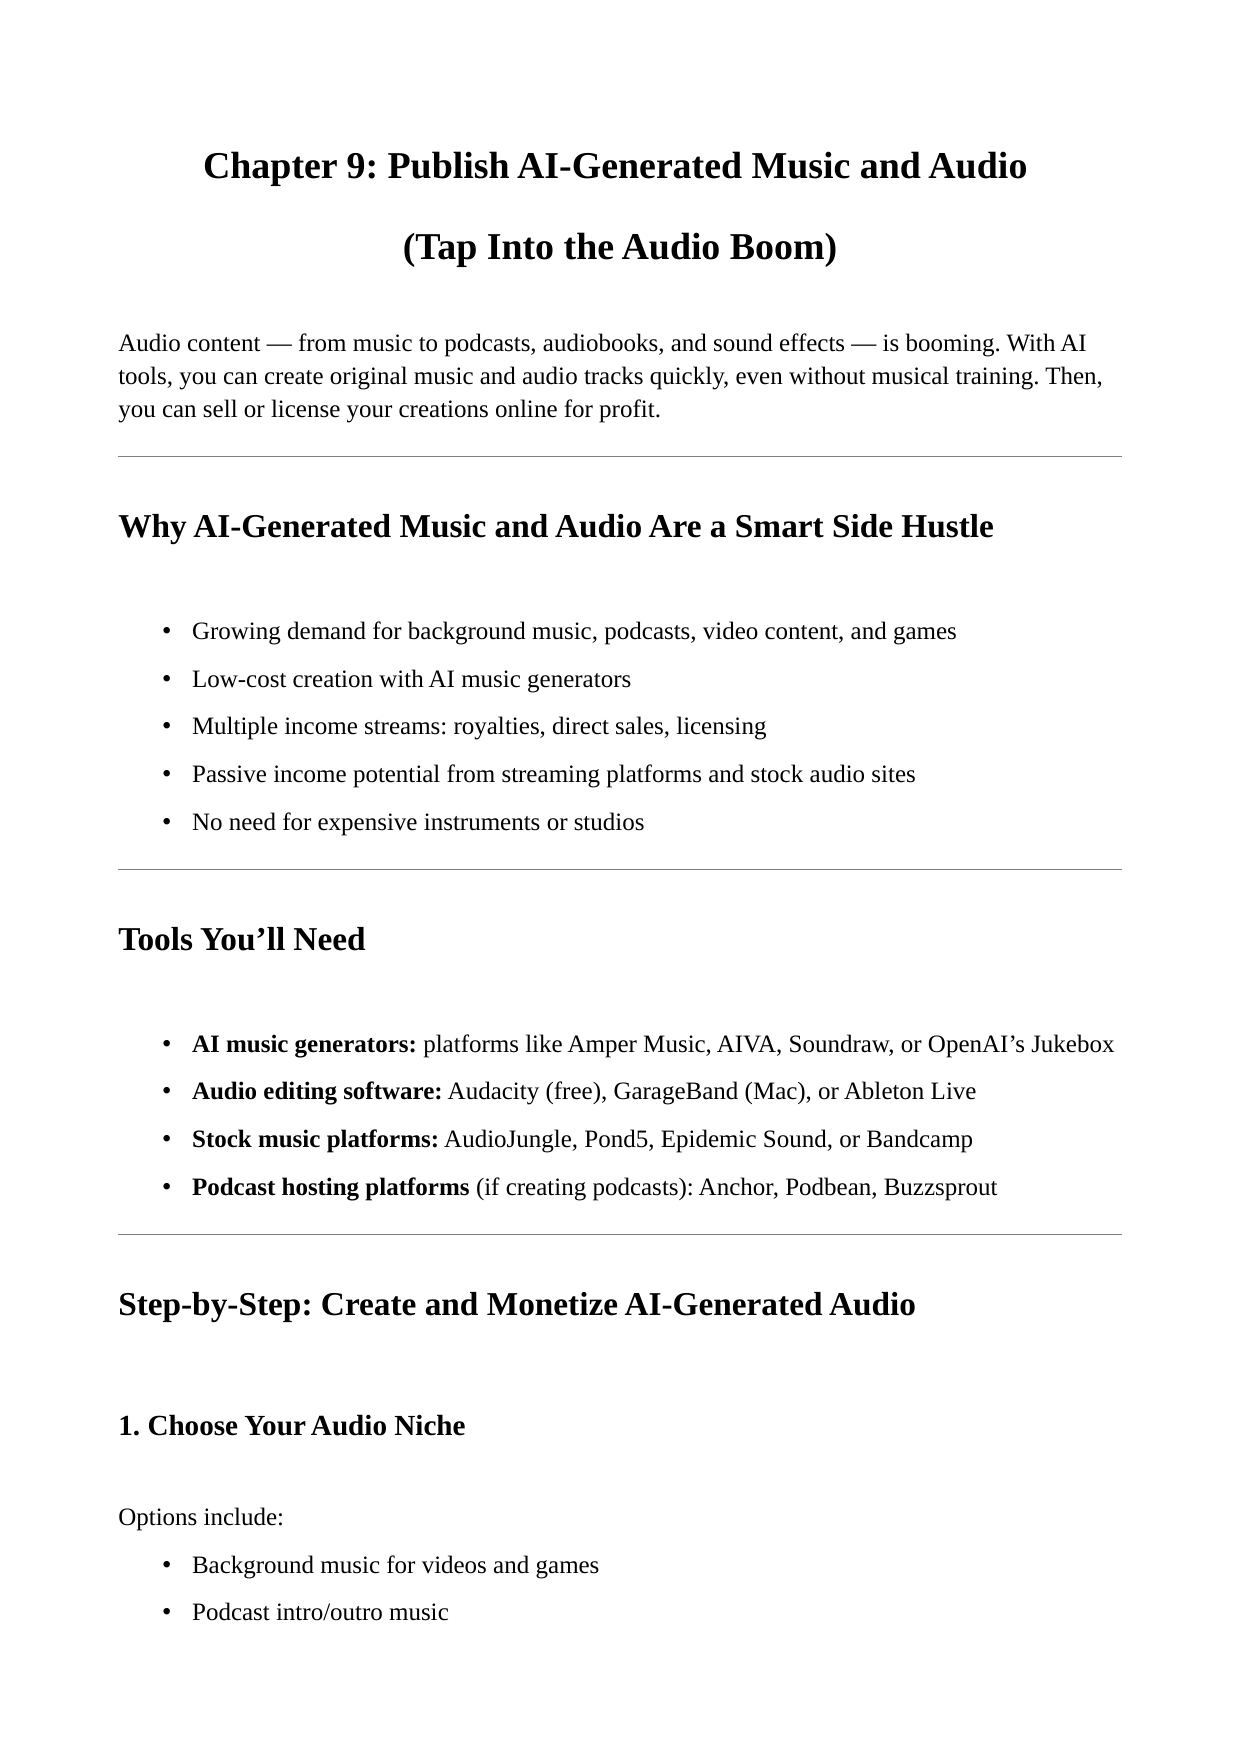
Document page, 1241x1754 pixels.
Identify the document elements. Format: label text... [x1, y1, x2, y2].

subtitle 1. Choose Your Audio Niche [118, 1408, 1122, 1442]
list AI music generators: platforms like Amper Music, AIVA, Soundraw, or OpenAI’s Jukebox [162, 1029, 1122, 1058]
list Passive income potential from streaming platforms and stock audio sites [162, 759, 1122, 788]
subtitle Tools You’ll Need [118, 919, 1122, 958]
text Options include: [118, 1502, 1122, 1531]
list Background music for videos and games [162, 1550, 1122, 1578]
subtitle (Tap Into the Audio Boom) [118, 224, 1122, 268]
subtitle Step-by-Step: Create and Monetize AI-Generated Audio [118, 1284, 1122, 1323]
list Low-cost creation with AI music generators [162, 664, 1122, 693]
text Audio content — from music to podcasts, audiobooks, and sound effects — is booming. With AI tools, you can create original music and audio tracks quickly, even without musical training. Then, you can sell or license your creations online for profit. [118, 328, 1122, 423]
list Growing demand for background music, podcasts, video content, and games [162, 616, 1122, 645]
list Podcast intro/outro music [162, 1597, 1122, 1626]
subtitle Why AI-Generated Music and Audio Are a Smart Side Hustle [118, 507, 1122, 545]
list Stock music platforms: AudioJungle, Pond5, Epidemic Sound, or Bandcamp [162, 1124, 1122, 1153]
subtitle Chapter 9: Publish AI-Generated Music and Audio [118, 143, 1122, 187]
list Audio editing software: Audacity (free), GarageBand (Mac), or Ableton Live [162, 1076, 1122, 1105]
list Podcast hosting platforms (if creating podcasts): Anchor, Podbean, Buzzsprout [162, 1172, 1122, 1200]
list No need for expensive instruments or studios [162, 807, 1122, 835]
list Multiple income streams: royalties, direct sales, licensing [162, 711, 1122, 740]
